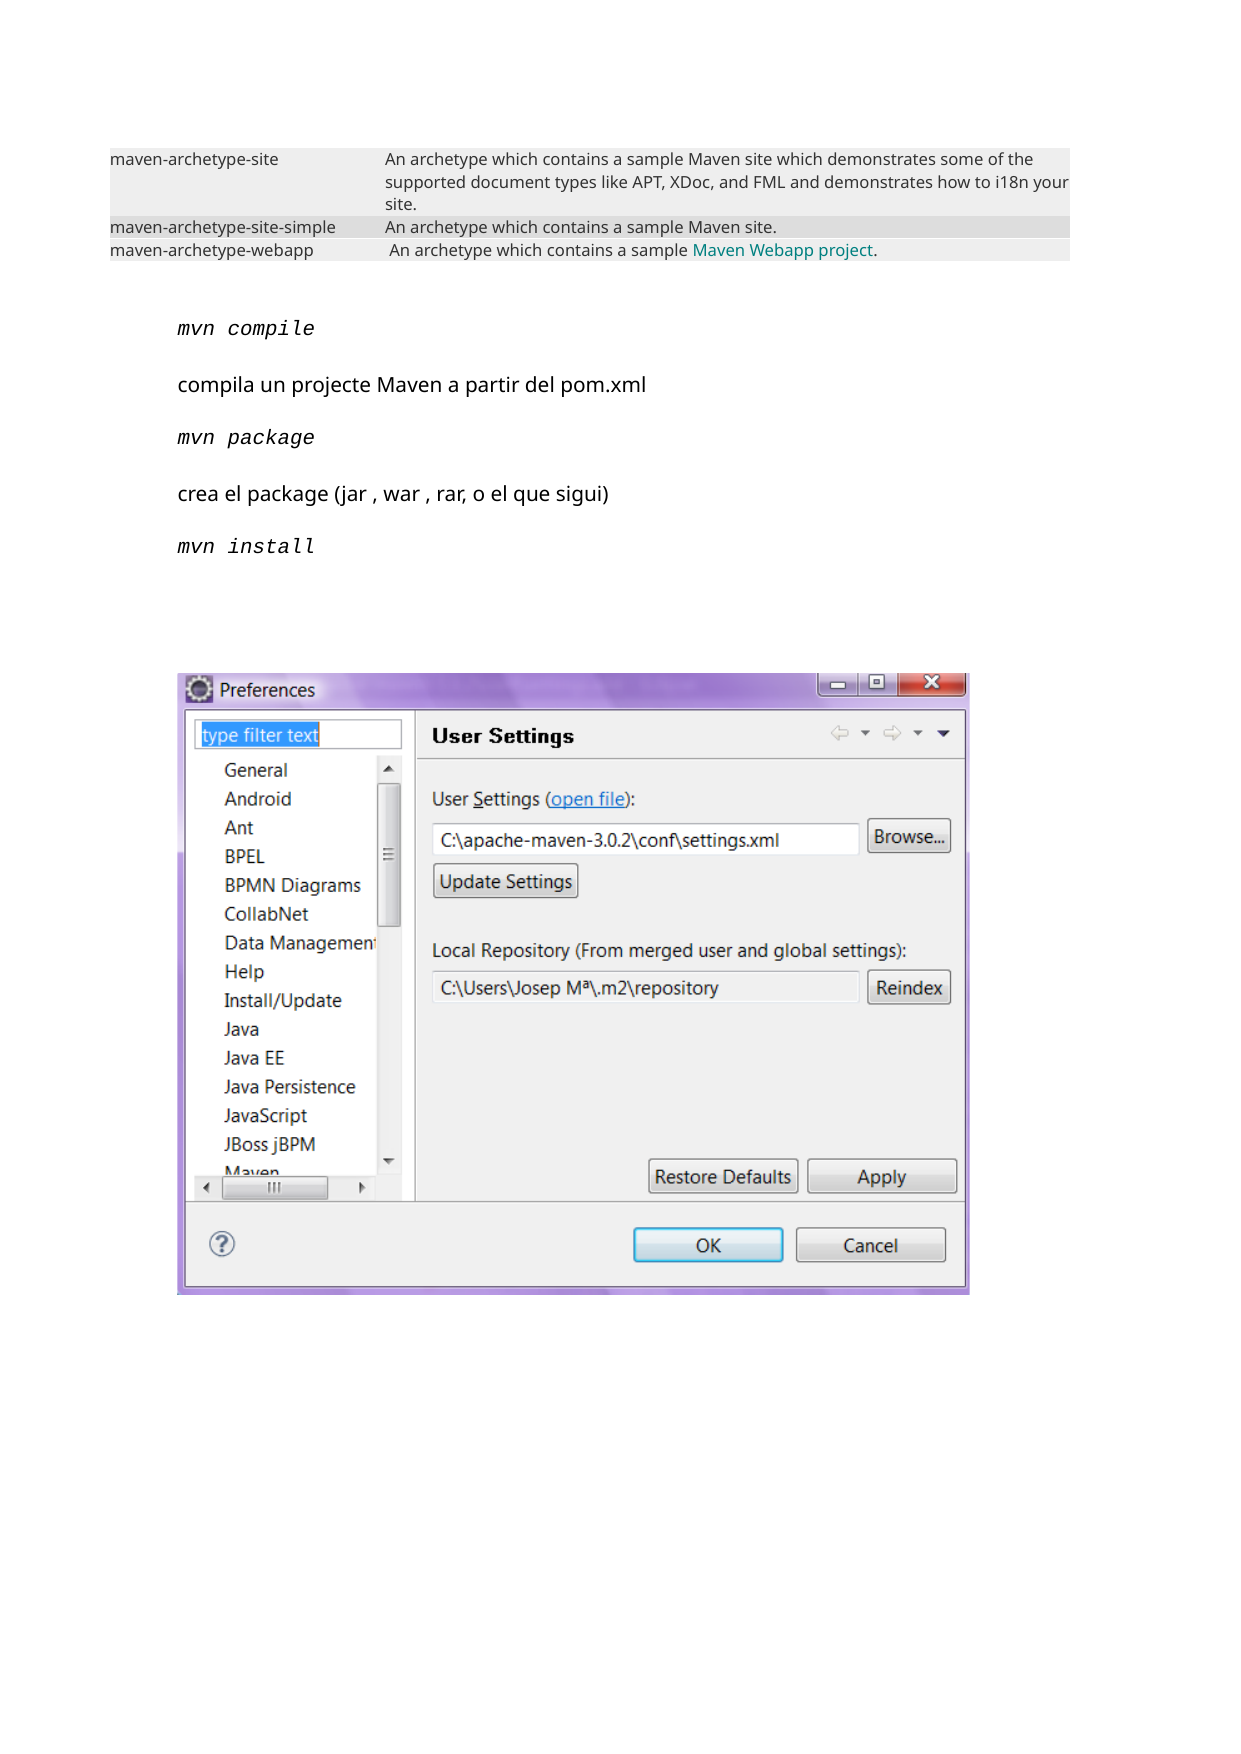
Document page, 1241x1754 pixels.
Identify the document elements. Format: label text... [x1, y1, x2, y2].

text crea el package (jar , war , rar, o el que sigui) [177, 479, 1063, 507]
text mvn install [177, 536, 1063, 559]
table_cell maven-archetype-site [110, 148, 385, 216]
picture [177, 673, 970, 1295]
text compila un projecte Maven a partir del pom.xml [177, 370, 1063, 398]
table_cell maven-archetype-webapp [110, 239, 385, 261]
table_cell An archetype which contains a sample Maven site. [385, 216, 1070, 238]
table_cell An archetype which contains a sample Maven Webapp project. [385, 239, 1070, 261]
text mvn package [177, 427, 1063, 451]
table_cell An archetype which contains a sample Maven site which demonstrates some of the supported document types like APT, XDoc, and FML and demonstrates how to i18n your site. [385, 148, 1070, 216]
text mvn compile [177, 318, 1063, 342]
table_cell maven-archetype-site-simple [110, 216, 385, 238]
